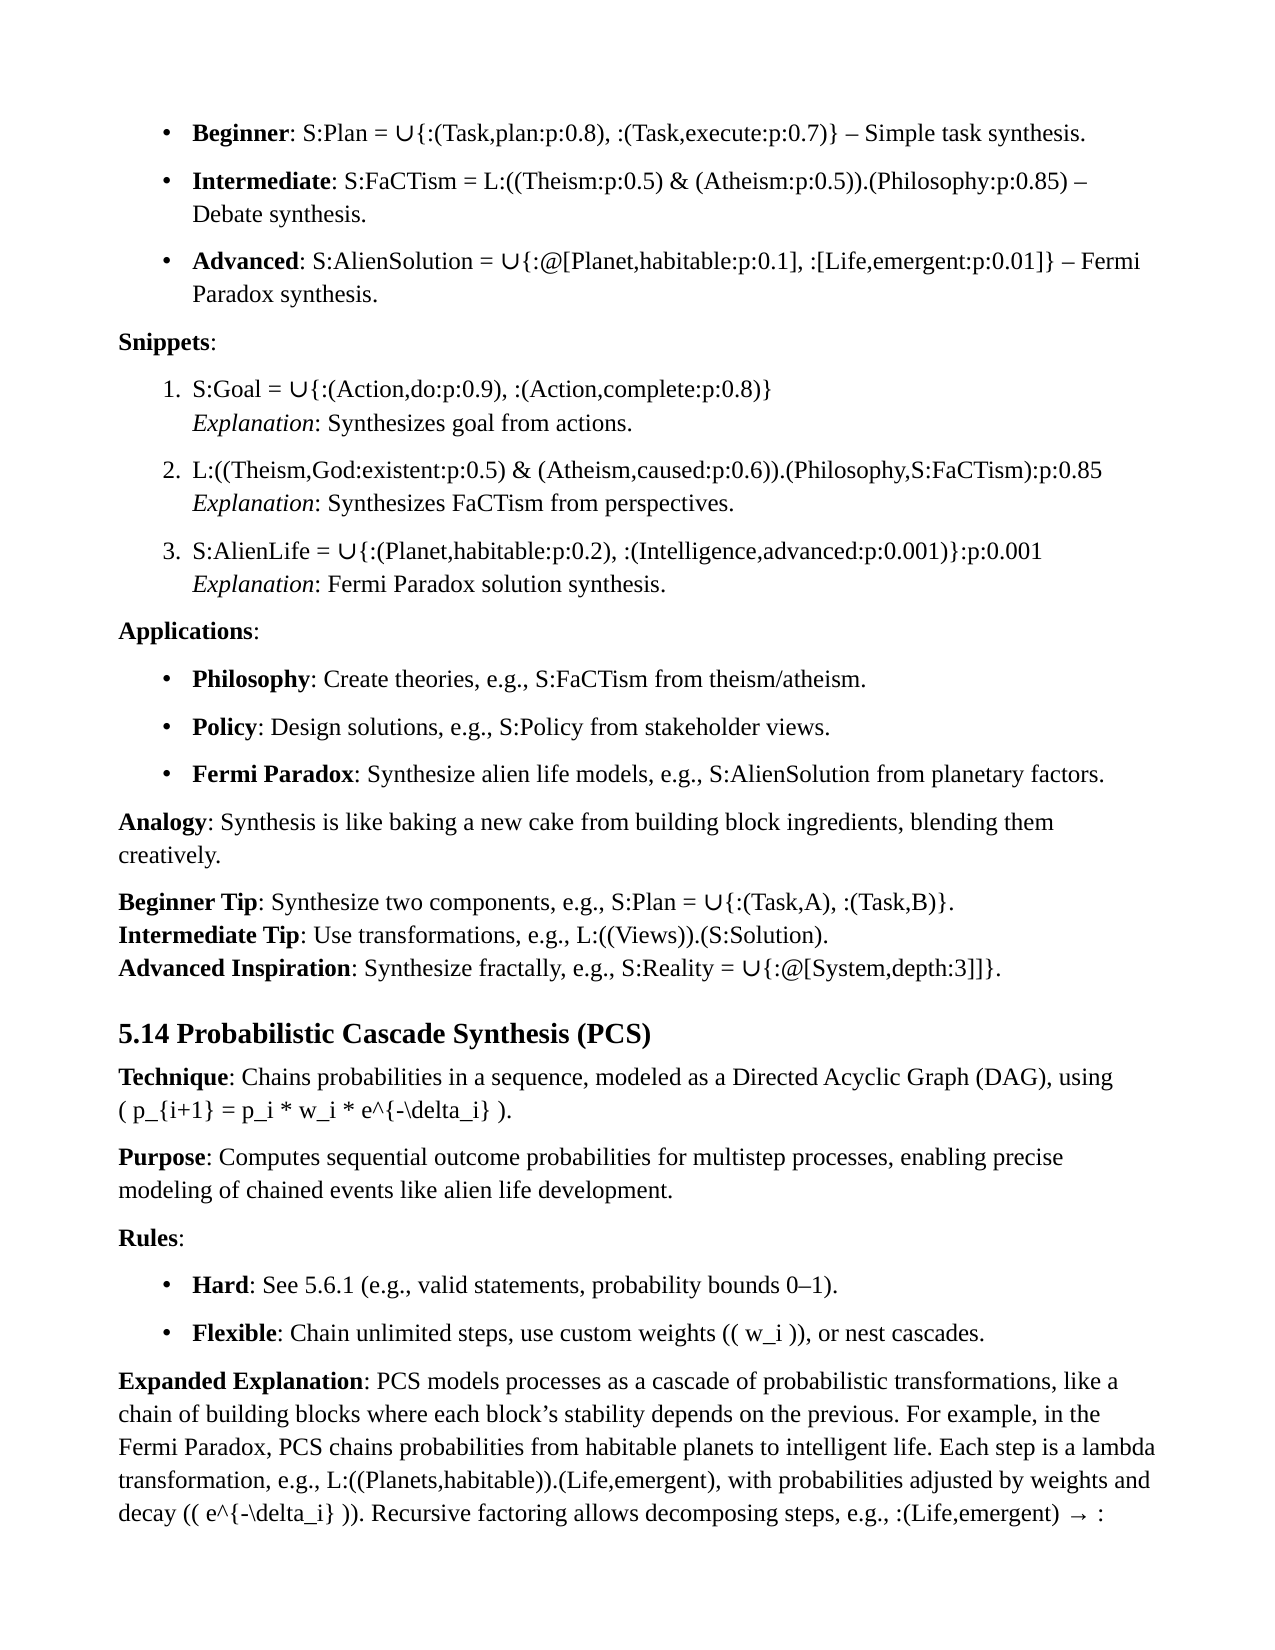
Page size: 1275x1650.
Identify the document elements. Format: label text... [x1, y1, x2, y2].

list S:AlienLife = ∪{:(Planet,habitable:p:0.2), :(Intelligence,advanced:p:0.001)}:p:0.001 Explanation: Fermi Paradox solution synthesis. [162, 536, 1157, 598]
text Snippets: [118, 327, 1157, 356]
text Rules: [118, 1223, 1157, 1252]
list Beginner: S:Plan = ∪{:(Task,plan:p:0.8), :(Task,execute:p:0.7)} – Simple task synthesis. [162, 118, 1157, 147]
text Applications: [118, 616, 1157, 645]
list Advanced: S:AlienSolution = ∪{:@[Planet,habitable:p:0.1], :[Life,emergent:p:0.01]} – Fermi Paradox synthesis. [162, 246, 1157, 308]
text Technique: Chains probabilities in a sequence, modeled as a Directed Acyclic Graph (DAG), using ( p_{i+1} = p_i * w_i * e^{-\delta_i} ). [118, 1062, 1157, 1123]
list Policy: Design solutions, e.g., S:Policy from stakeholder views. [162, 712, 1157, 740]
text Purpose: Computes sequential outcome probabilities for multistep processes, enabling precise modeling of chained events like alien life development. [118, 1142, 1157, 1204]
text Analogy: Synthesis is like baking a new cake from building block ingredients, blending them creatively. [118, 807, 1157, 869]
list L:((Theism,God:existent:p:0.5) & (Atheism,caused:p:0.6)).(Philosophy,S:FaCTism):p:0.85 Explanation: Synthesizes FaCTism from perspectives. [162, 455, 1157, 517]
list S:Goal = ∪{:(Action,do:p:0.9), :(Action,complete:p:0.8)} Explanation: Synthesizes goal from actions. [162, 374, 1157, 436]
list Hard: See 5.6.1 (e.g., valid statements, probability bounds 0–1). [162, 1271, 1157, 1299]
subtitle 5.14 Probabilistic Cascade Synthesis (PCS) [118, 1016, 1157, 1049]
list Flexible: Chain unlimited steps, use custom weights (( w_i )), or nest cascades. [162, 1318, 1157, 1347]
text Beginner Tip: Synthesize two components, e.g., S:Plan = ∪{:(Task,A), :(Task,B)}. Intermediate Tip: Use transformations, e.g., L:((Views)).(S:Solution). Advanced Inspiration: Synthesize fractally, e.g., S:Reality = ∪{:@[System,depth:3]]}. [118, 887, 1157, 982]
list Intermediate: S:FaCTism = L:((Theism:p:0.5) & (Atheism:p:0.5)).(Philosophy:p:0.85) – Debate synthesis. [162, 166, 1157, 227]
list Fermi Paradox: Synthesize alien life models, e.g., S:AlienSolution from planetary factors. [162, 759, 1157, 788]
list Philosophy: Create theories, e.g., S:FaCTism from theism/atheism. [162, 664, 1157, 693]
text Expanded Explanation: PCS models processes as a cascade of probabilistic transformations, like a chain of building blocks where each block’s stability depends on the previous. For example, in the Fermi Paradox, PCS chains probabilities from habitable planets to intelligent life. Each step is a lambda transformation, e.g., L:((Planets,habitable)).(Life,emergent), with probabilities adjusted by weights and decay (( e^{-\delta_i} )). Recursive factoring allows decomposing steps, e.g., :(Life,emergent) → : [118, 1366, 1157, 1527]
